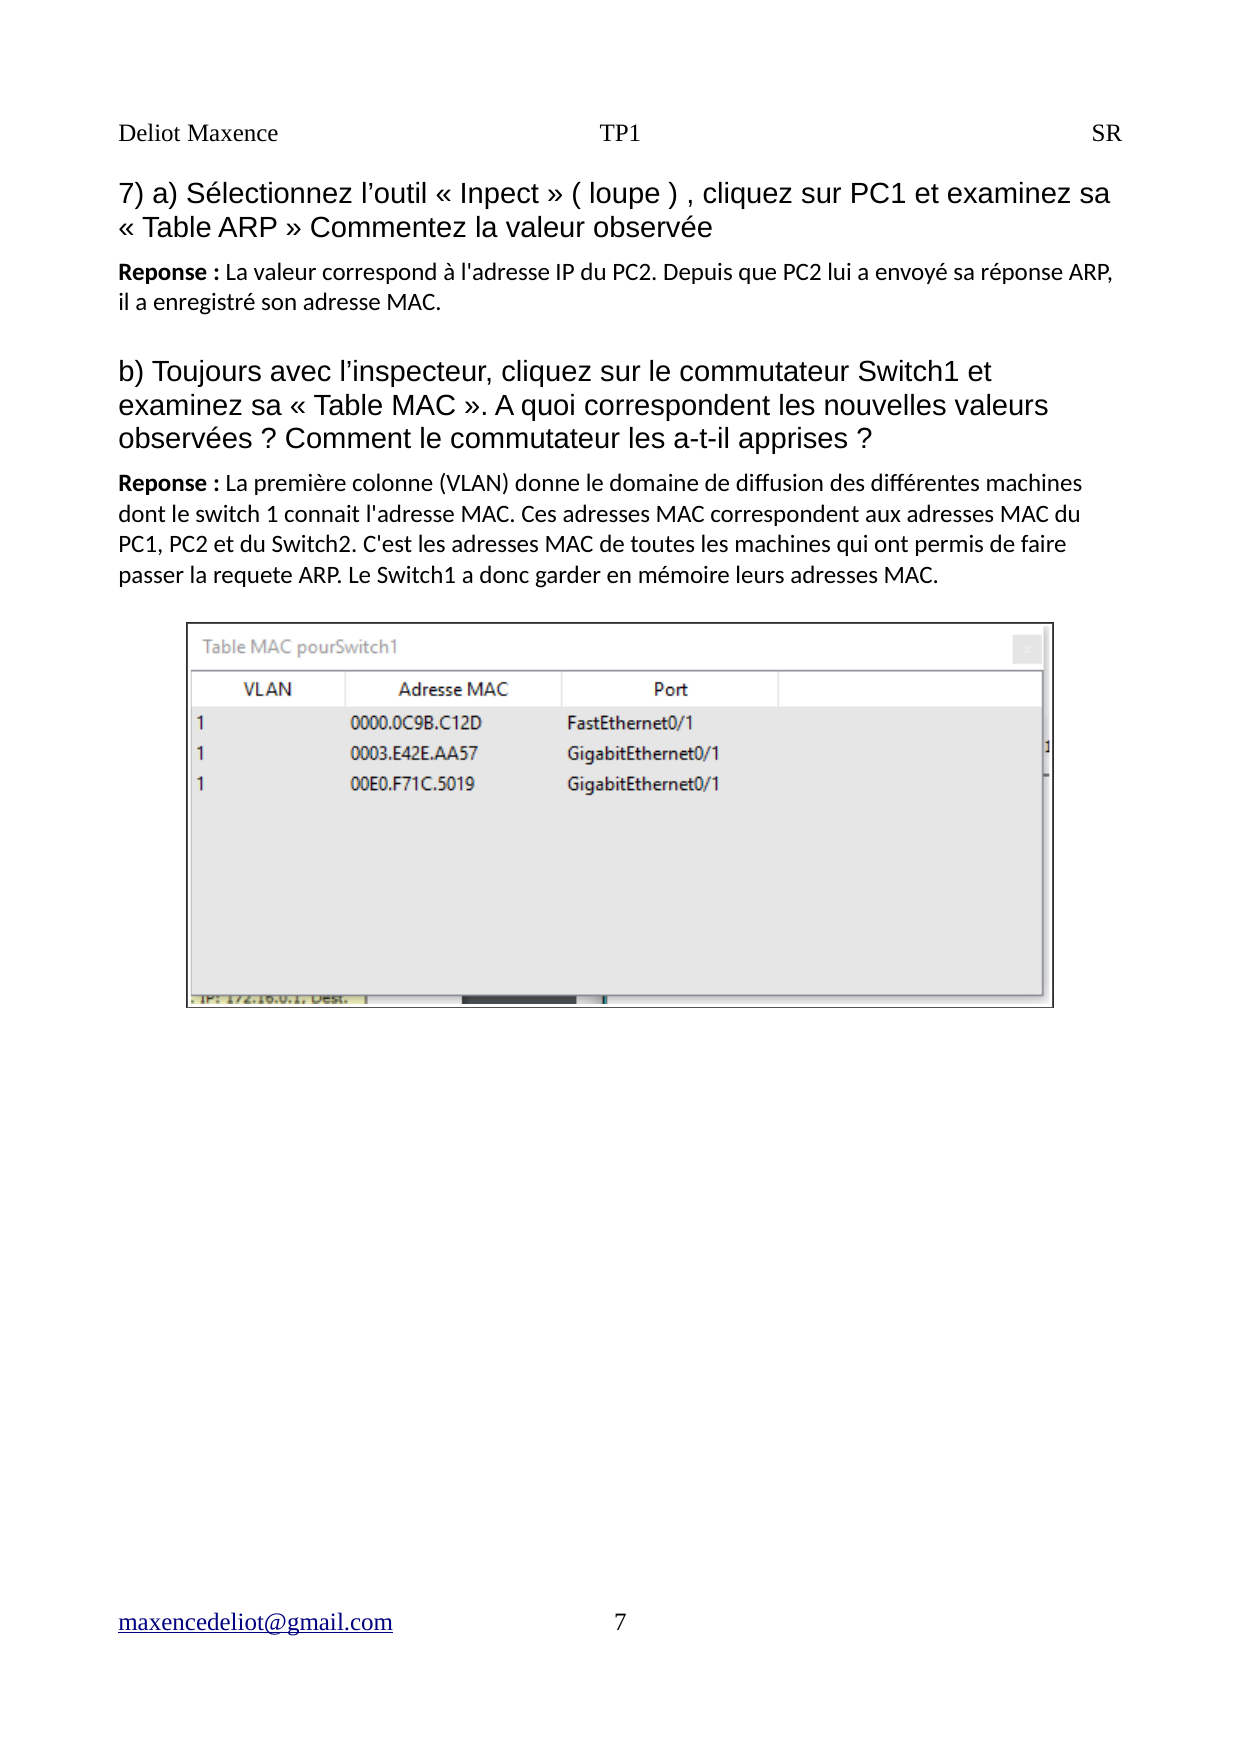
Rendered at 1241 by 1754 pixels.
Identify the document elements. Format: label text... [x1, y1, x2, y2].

text Reponse : La première colonne (VLAN) donne le domaine de diffusion des différentes machines dont le switch 1 connait l'adresse MAC. Ces adresses MAC correspondent aux adresses MAC du PC1, PC2 et du Switch2. C'est les adresses MAC de toutes les machines qui ont permis de faire passer la requete ARP. Le Switch1 a donc garder en mémoire leurs adresses MAC. [118, 468, 1122, 590]
text Reponse : La valeur correspond à l'adresse IP du PC2. Depuis que PC2 lui a envoyé sa réponse ARP, il a enregistré son adresse MAC. [118, 256, 1122, 317]
subtitle 7) a) Sélectionnez l’outil « Inpect » ( loupe ) , cliquez sur PC1 et examinez sa « Table ARP » Commentez la valeur observée [118, 176, 1122, 243]
subtitle b) Toujours avec l’inspecteur, cliquez sur le commutateur Switch1 et examinez sa « Table MAC ». A quoi correspondent les nouvelles valeurs observées ? Comment le commutateur les a-t-il apprises ? [118, 354, 1122, 455]
picture [190, 626, 1050, 1004]
text [188, 624, 1052, 1007]
